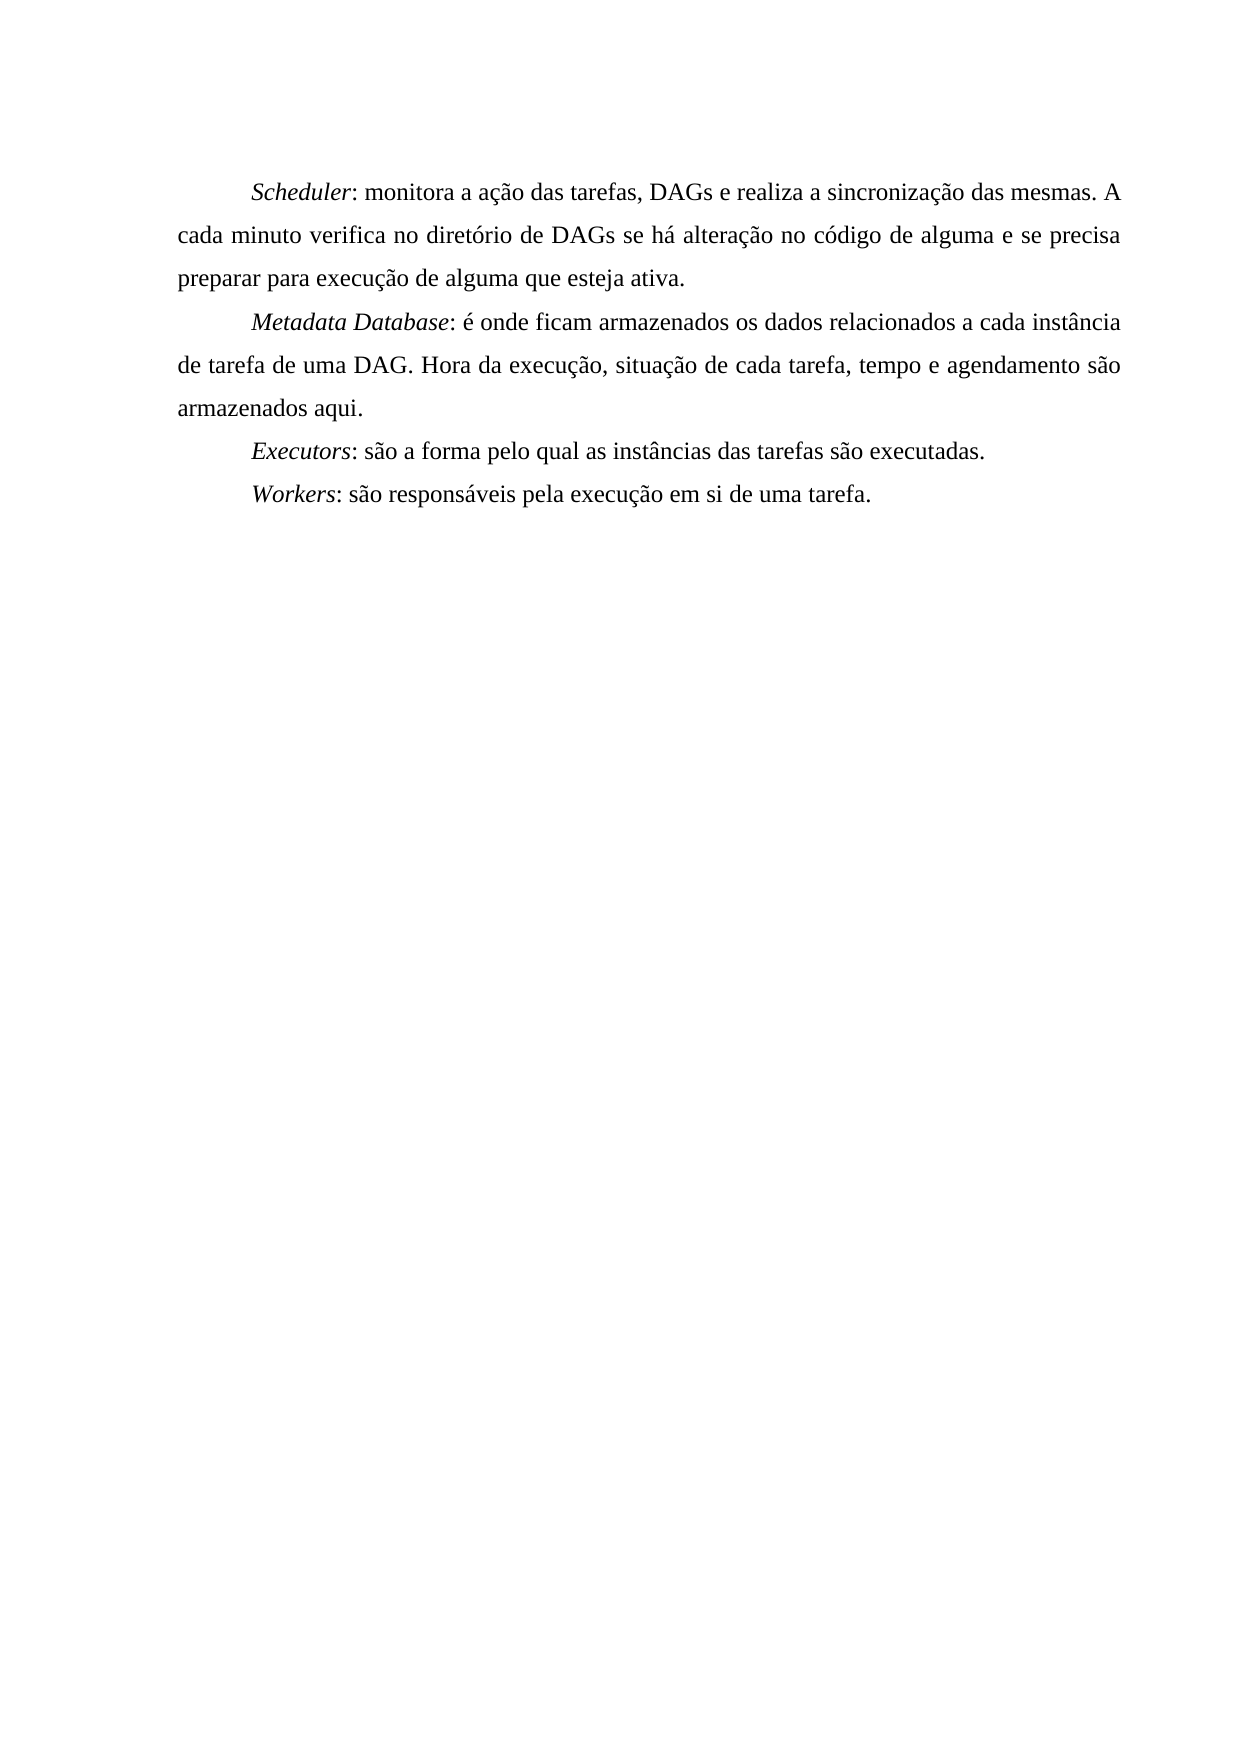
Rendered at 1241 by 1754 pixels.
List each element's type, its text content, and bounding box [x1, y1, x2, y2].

text Executors: são a forma pelo qual as instâncias das tarefas são executadas. [177, 436, 1122, 465]
text Workers: são responsáveis pela execução em si de uma tarefa. [177, 479, 1122, 508]
text Metadata Database: é onde ficam armazenados os dados relacionados a cada instância de tarefa de uma DAG. Hora da execução, situação de cada tarefa, tempo e agendamento são armazenados aqui. [177, 307, 1122, 422]
text Scheduler: monitora a ação das tarefas, DAGs e realiza a sincronização das mesmas. A cada minuto verifica no diretório de DAGs se há alteração no código de alguma e se precisa preparar para execução de alguma que esteja ativa. [177, 177, 1122, 292]
